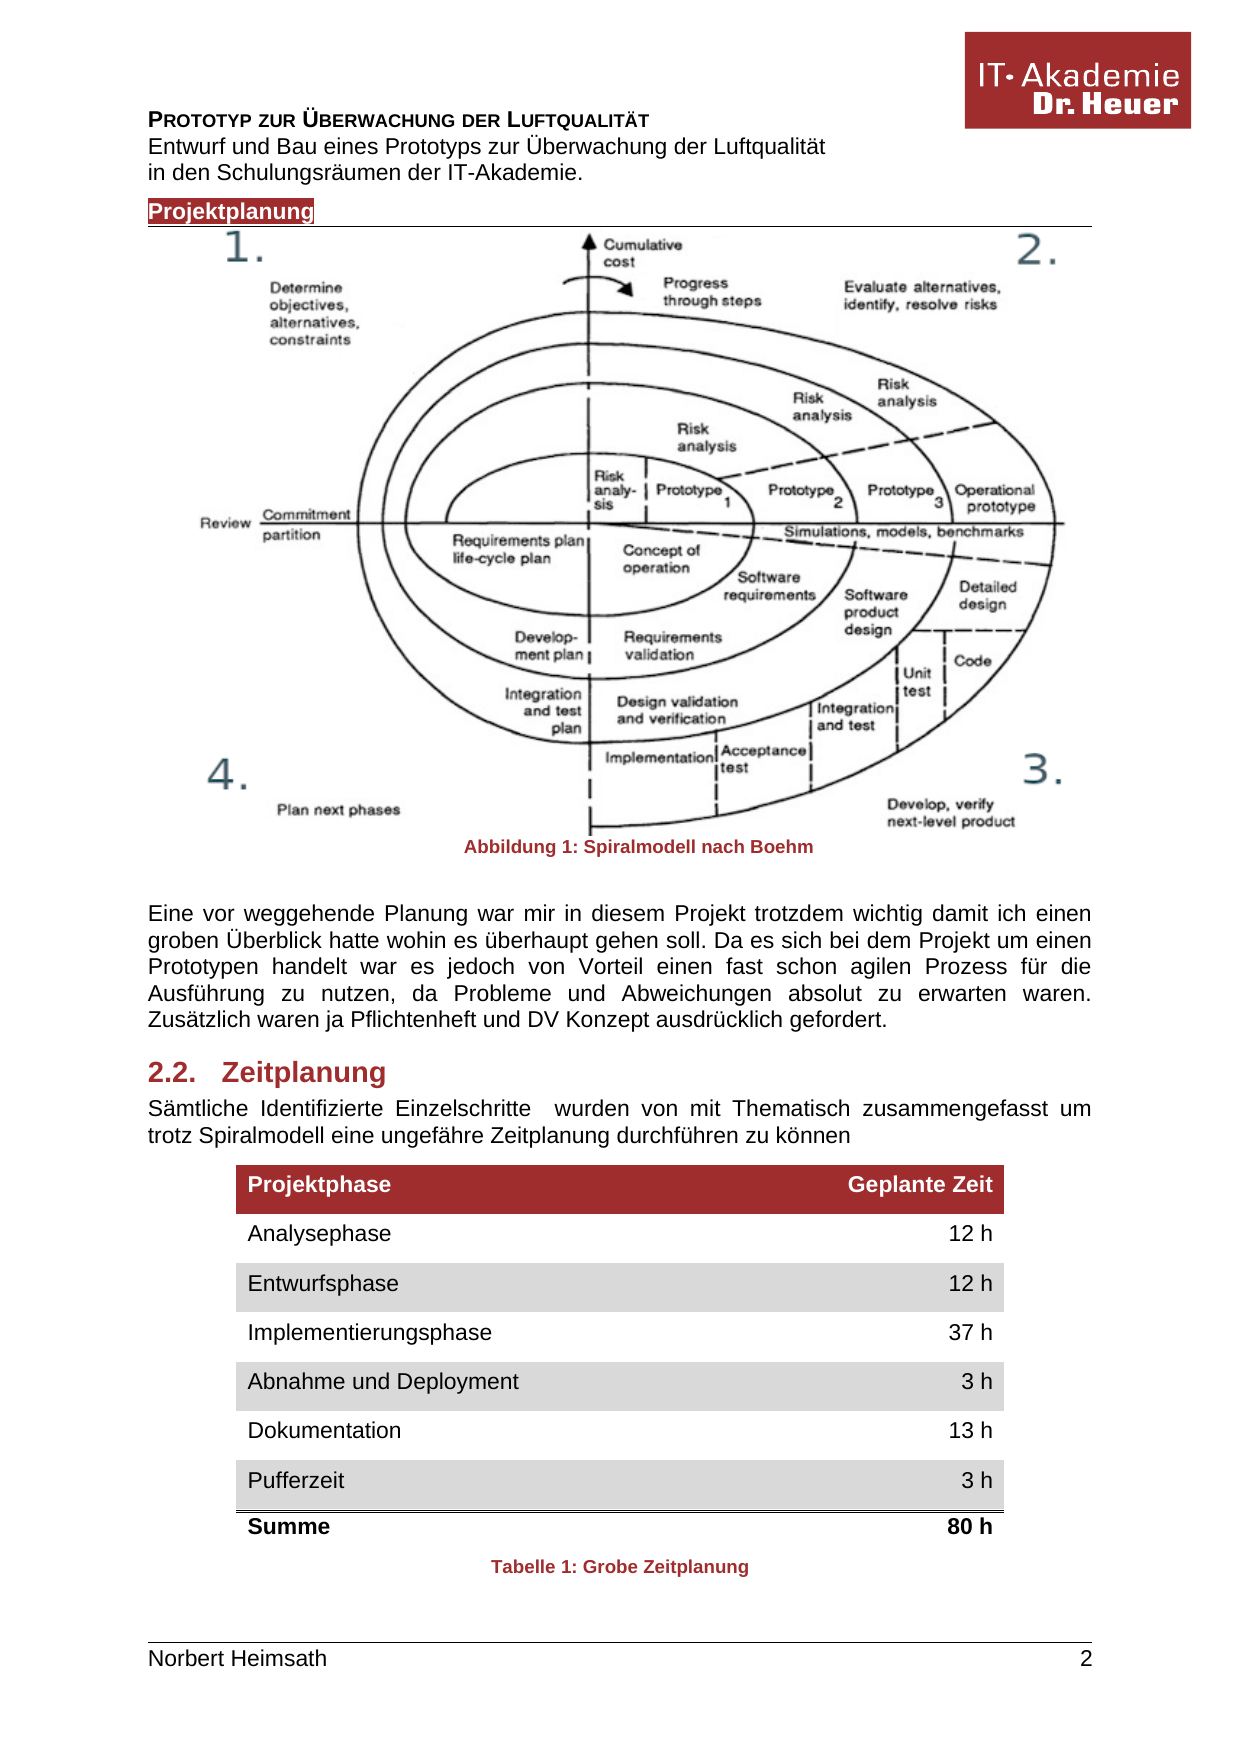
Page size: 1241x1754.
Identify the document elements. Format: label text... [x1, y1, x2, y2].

text Eine vor weggehende Planung war mir in diesem Projekt trotzdem wichtig damit ich einen groben Überblick hatte wohin es überhaupt gehen soll. Da es sich bei dem Projekt um einen Prototypen handelt war es jedoch von Vorteil einen fast schon agilen Prozess für die Ausführung zu nutzen, da Probleme und Abweichungen absolut zu erwarten waren. Zusätzlich waren ja Pflichtenheft und DV Konzept ausdrücklich gefordert. [148, 900, 1092, 1032]
table_header Projektphase [236, 1165, 620, 1214]
table_cell Dokumentation [236, 1411, 620, 1460]
table_cell 37 h [620, 1313, 1004, 1362]
table_cell 3 h [620, 1362, 1004, 1411]
picture [197, 227, 1080, 836]
table_cell 12 h [620, 1263, 1004, 1312]
table_cell Entwurfsphase [236, 1263, 620, 1312]
table_cell Implementierungsphase [236, 1313, 620, 1362]
table_cell Pufferzeit [236, 1460, 620, 1509]
table_cell 80 h [620, 1513, 1004, 1556]
table_cell Analysephase [236, 1214, 620, 1263]
table_cell Abnahme und Deployment [236, 1362, 620, 1411]
table_cell Summe [236, 1513, 620, 1556]
subtitle Zeitplanung [148, 1055, 1092, 1089]
table_header Geplante Zeit [620, 1165, 1004, 1214]
text Tabelle 1: Grobe Zeitplanung [148, 1556, 1092, 1577]
table_cell 13 h [620, 1411, 1004, 1460]
text Abbildung 1: Spiralmodell nach Boehm [198, 836, 1079, 857]
table_cell 3 h [620, 1460, 1004, 1509]
text Sämtliche Identifizierte Einzelschritte wurden von mit Thematisch zusammengefasst um trotz Spiralmodell eine ungefähre Zeitplanung durchführen zu können [148, 1095, 1092, 1148]
table_cell 12 h [620, 1214, 1004, 1263]
